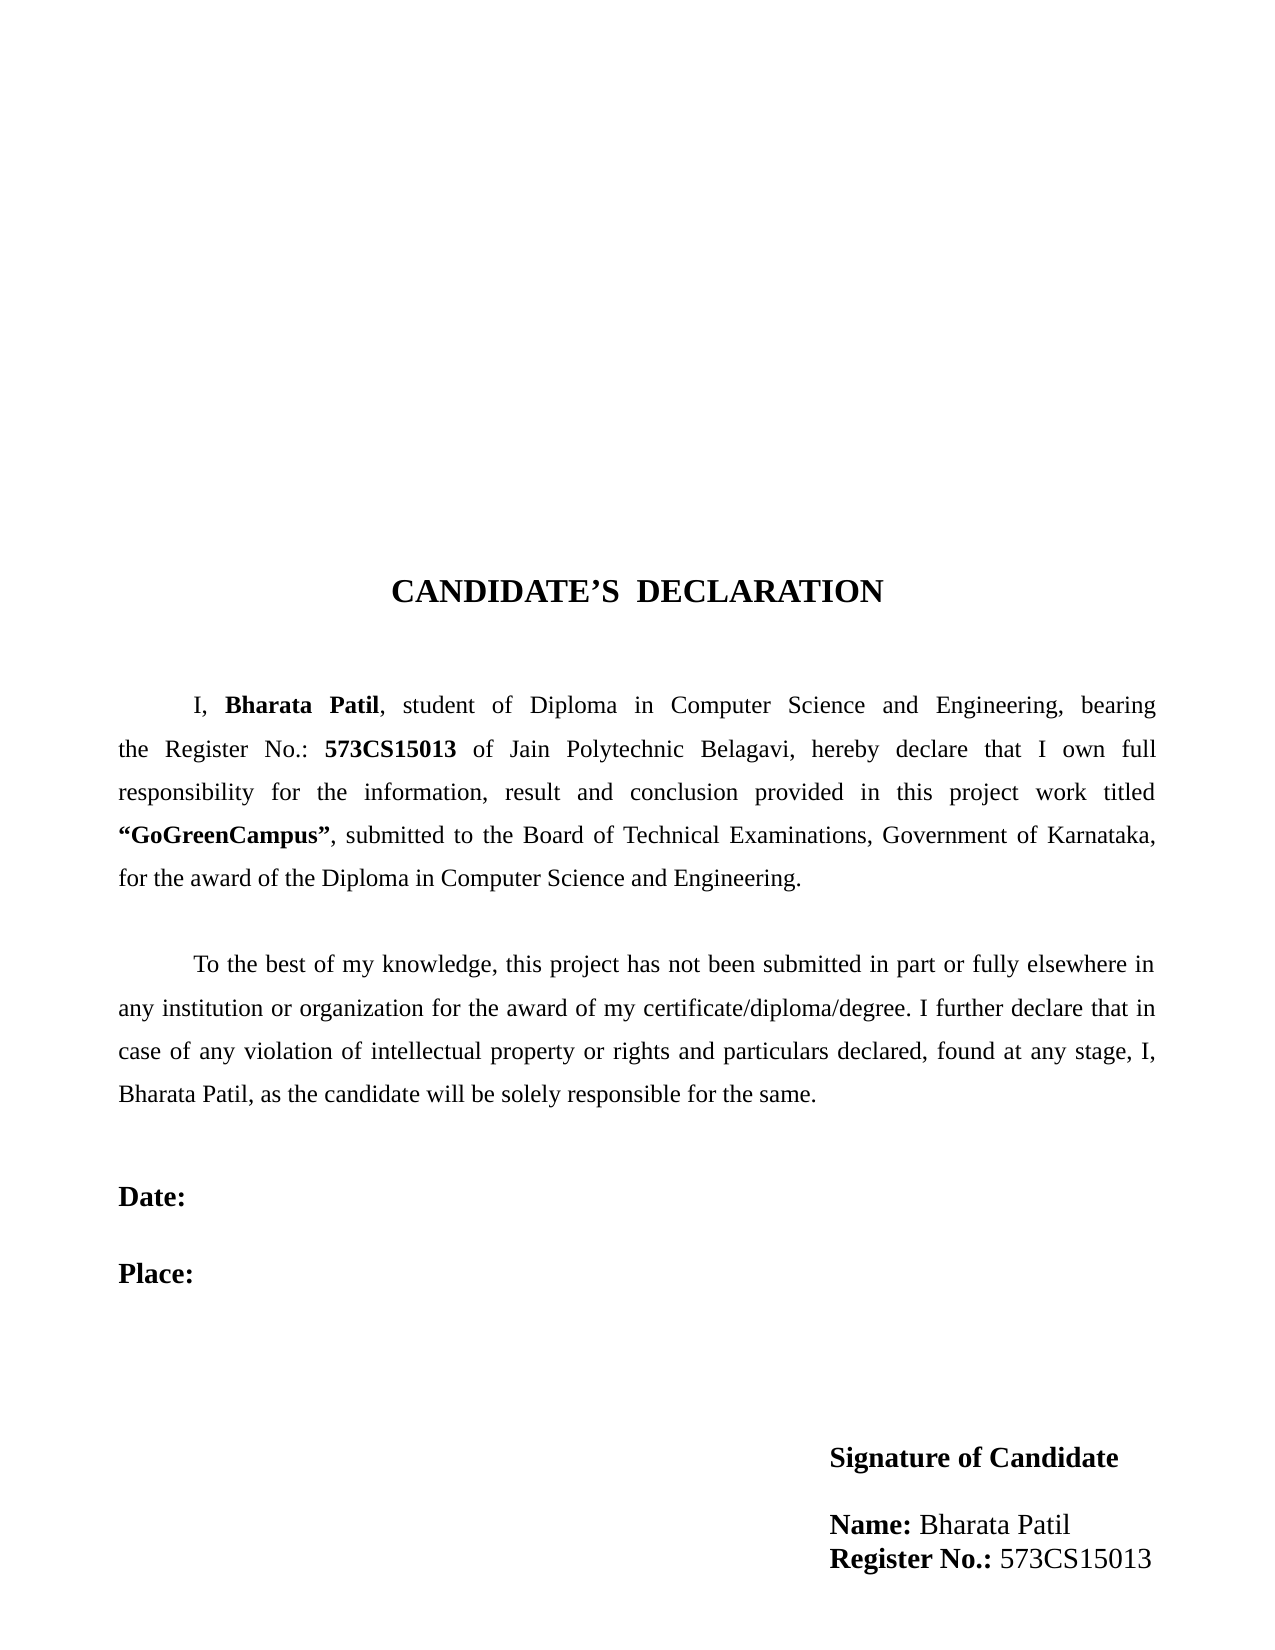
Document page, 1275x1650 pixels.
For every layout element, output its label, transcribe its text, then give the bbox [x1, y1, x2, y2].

text Date: [118, 1179, 1157, 1213]
text To the best of my knowledge, this project has not been submitted in part or fully elsewhere in any institution or organization for the award of my certificate/diploma/degree. I further declare that in case of any violation of intellectual property or rights and particulars declared, found at any stage, I, Bharata Patil, as the candidate will be solely responsible for the same. [118, 949, 1157, 1108]
text Place: [118, 1256, 1157, 1290]
text I, Bharata Patil, student of Diploma in Computer Science and Engineering, bearing the Register No.: 573CS15013 of Jain Polytechnic Belagavi, hereby declare that I own full responsibility for the information, result and conclusion provided in this project work titled “GoGreenCampus”, submitted to the Board of Technical Examinations, Government of Karnataka, for the award of the Diploma in Computer Science and Engineering. [118, 686, 1157, 892]
text CANDIDATE’S DECLARATION [118, 571, 1157, 609]
